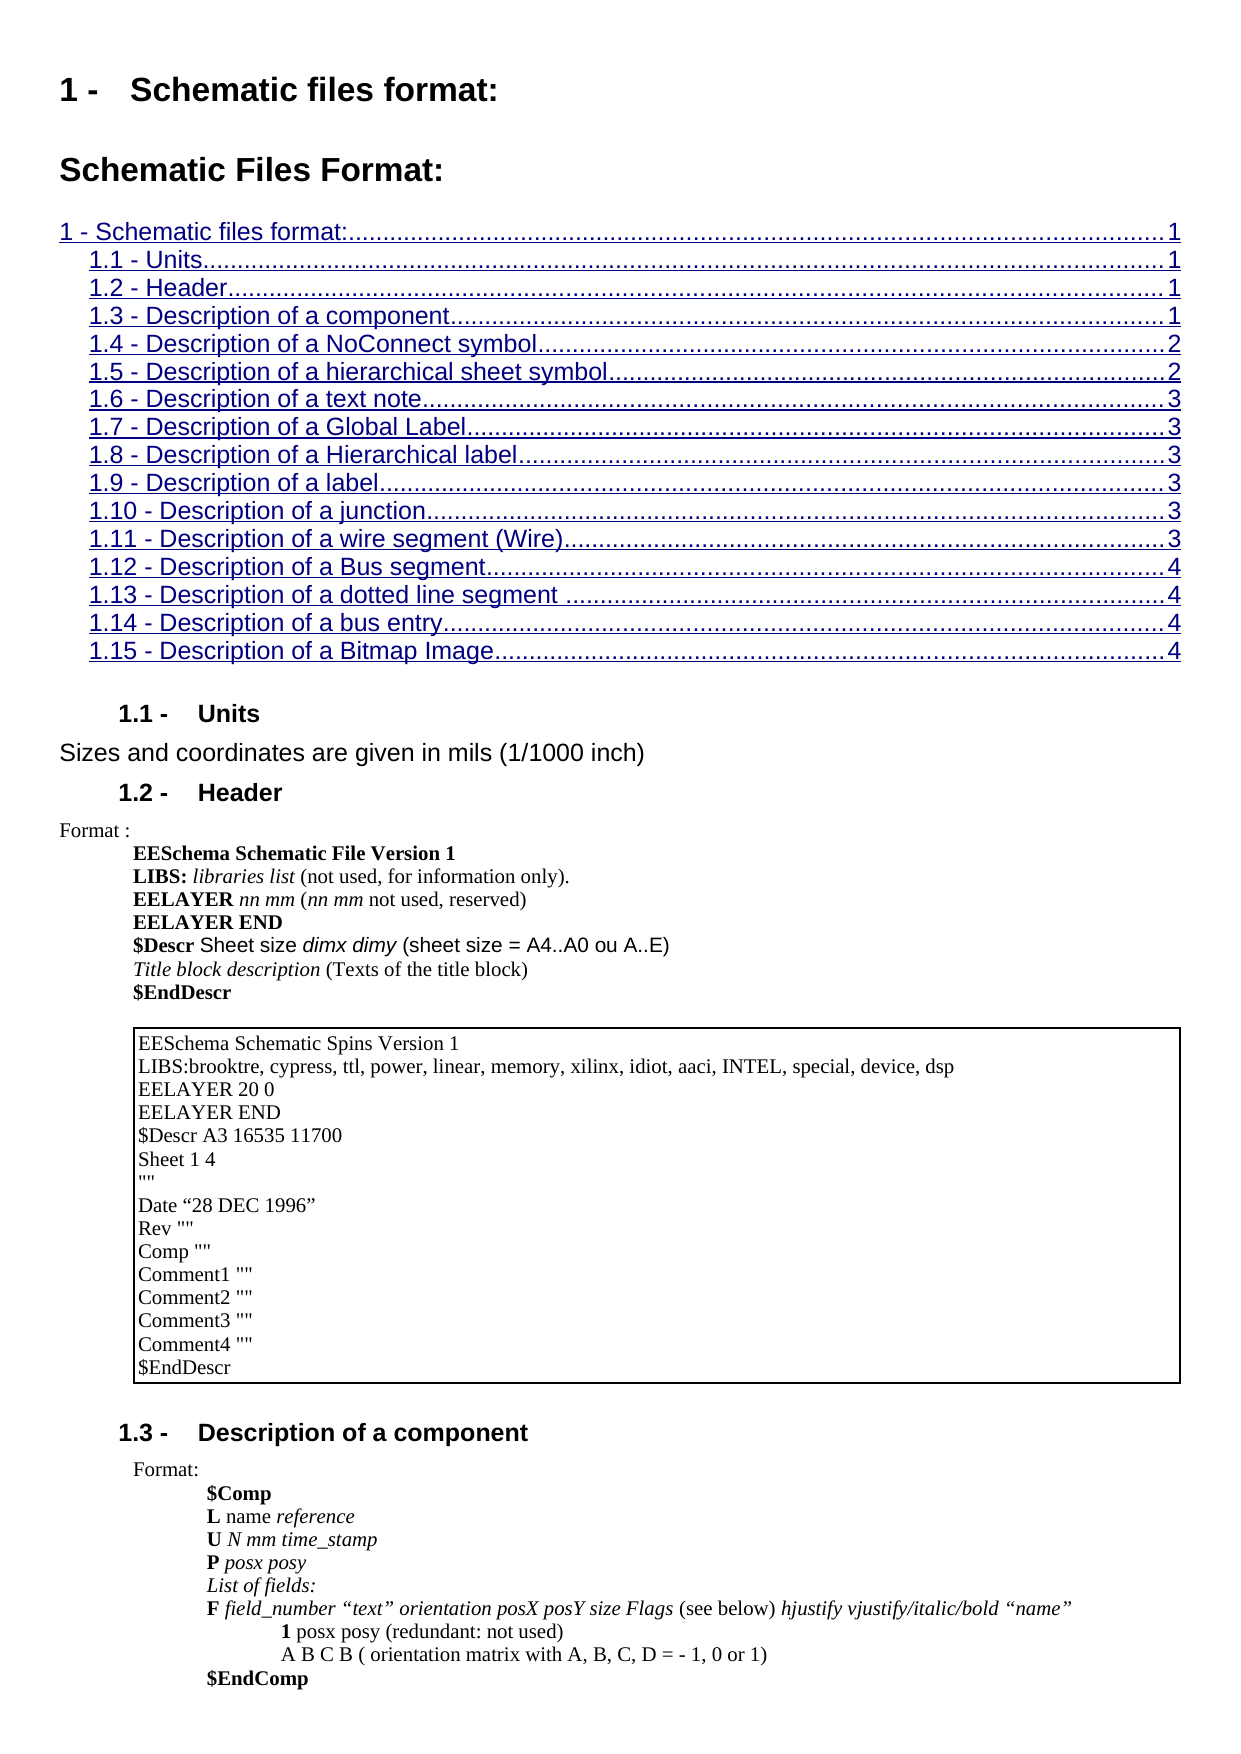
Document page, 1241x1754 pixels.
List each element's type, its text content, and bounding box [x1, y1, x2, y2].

text 1.6 - Description of a text note 3 [88, 385, 1181, 409]
text 1.14 - Description of a bus entry 4 [88, 609, 1181, 633]
text Title block description (Texts of the title block) [133, 957, 1181, 981]
text Sheet 1 4 [135, 1142, 1179, 1166]
text P posx posy [207, 1551, 1181, 1574]
text 1.12 - Description of a Bus segment 4 [88, 553, 1181, 577]
text Sizes and coordinates are given in mils (1/1000 inch) [59, 739, 1181, 767]
text 1.2 - Header 1 [88, 274, 1181, 298]
text 1.8 - Description of a Hierarchical label 3 [88, 441, 1181, 465]
text 1.10 - Description of a junction 3 [88, 497, 1181, 521]
text EELAYER nn mm (nn mm not used, reserved) [133, 888, 1181, 911]
text Rev "" [135, 1212, 1179, 1235]
text 1.1 - Units 1 [88, 246, 1181, 270]
text Comment4 "" [135, 1327, 1179, 1351]
text Comment2 "" [135, 1281, 1179, 1304]
text 1 - Schematic files format: 1 [59, 218, 1181, 242]
text 1.4 - Description of a NoConnect symbol 2 [88, 329, 1181, 354]
text "" [135, 1166, 1179, 1189]
text LIBS:brooktre, cypress, ttl, power, linear, memory, xilinx, idiot, aaci, INTEL, special, device, dsp [135, 1050, 1179, 1073]
text EELAYER 20 0 [135, 1073, 1179, 1096]
text $EndComp [207, 1666, 1181, 1689]
text Format : [59, 818, 1181, 842]
text U N mm time_stamp [207, 1528, 1181, 1551]
text 1.3 - Description of a component 1 [88, 302, 1181, 326]
text 1.13 - Description of a dotted line segment 4 [88, 581, 1181, 605]
text LIBS: libraries list (not used, for information only). [133, 865, 1181, 888]
text 1.9 - Description of a label 3 [88, 469, 1181, 493]
subtitle Description of a component [118, 1419, 1181, 1447]
text Comment1 "" [135, 1258, 1179, 1281]
text $Descr Sheet size dimx dimy (sheet size = A4..A0 ou A..E) [133, 934, 1181, 957]
text A B C B ( orientation matrix with A, B, C, D = - 1, 0 or 1) [281, 1643, 1181, 1666]
text 1 posx posy (redundant: not used) [281, 1620, 1181, 1643]
text Date “28 DEC 1996” [135, 1189, 1179, 1212]
text List of fields: [207, 1574, 1181, 1597]
text EELAYER END [135, 1096, 1179, 1119]
text Format: [133, 1458, 1181, 1481]
subtitle Schematic files format: [59, 71, 1181, 108]
subtitle Header [118, 779, 1181, 807]
text F field_number “text” orientation posX posY size Flags (see below) hjustify vjustify/italic/bold “name” [207, 1597, 1181, 1620]
text $EndDescr [133, 981, 1181, 1004]
subtitle Units [118, 699, 1181, 727]
text $EndDescr [135, 1351, 1179, 1382]
text 1.11 - Description of a wire segment (Wire) 3 [88, 525, 1181, 549]
text EESchema Schematic Spins Version 1 [135, 1029, 1179, 1050]
text 1.5 - Description of a hierarchical sheet symbol 2 [88, 357, 1181, 381]
text Comment3 "" [135, 1304, 1179, 1327]
text $Comp [207, 1481, 1181, 1504]
text EESchema Schematic File Version 1 [133, 842, 1181, 865]
subtitle Schematic Files Format: [59, 151, 1181, 188]
text $Descr A3 16535 11700 [135, 1119, 1179, 1142]
text Comp "" [135, 1235, 1179, 1258]
text EELAYER END [133, 911, 1181, 934]
text 1.7 - Description of a Global Label 3 [88, 413, 1181, 437]
text 1.15 - Description of a Bitmap Image 4 [88, 637, 1181, 661]
text L name reference [207, 1504, 1181, 1528]
